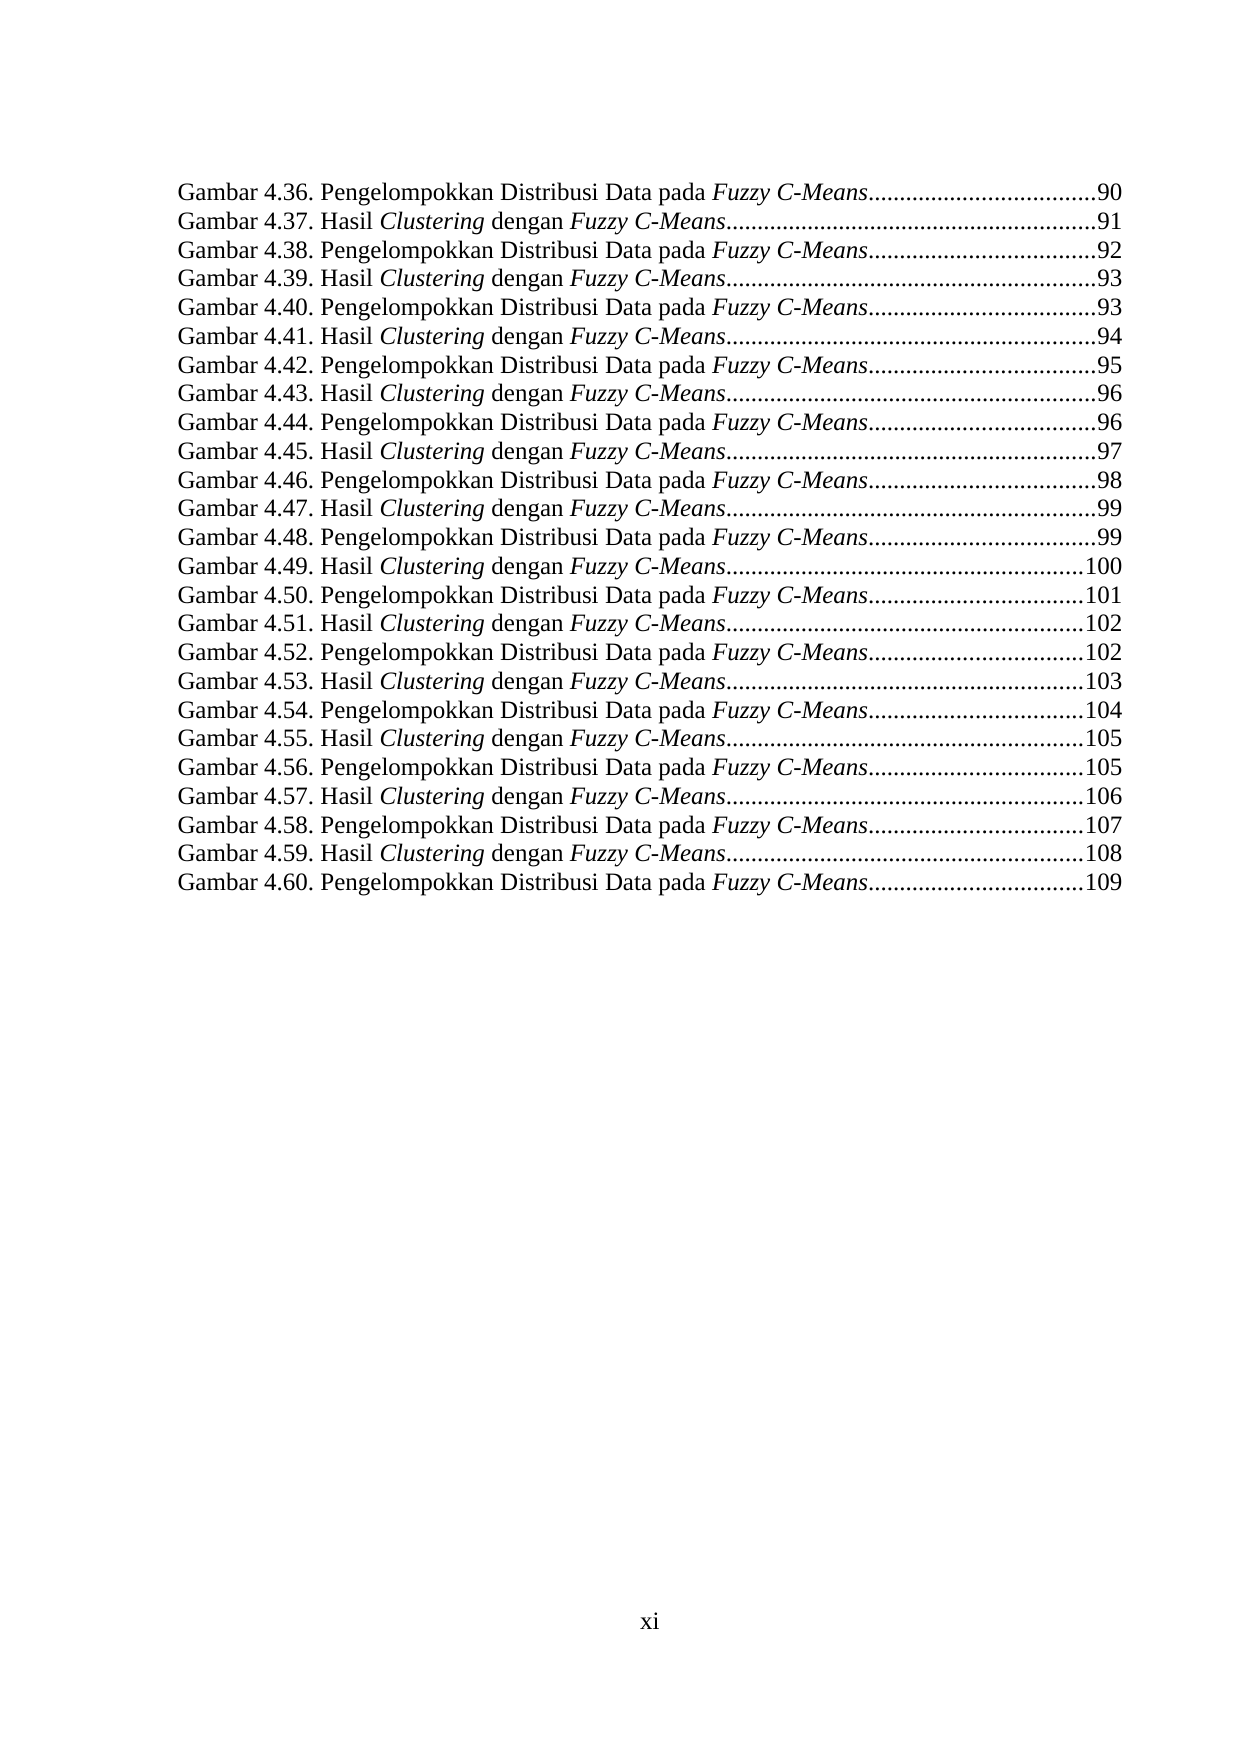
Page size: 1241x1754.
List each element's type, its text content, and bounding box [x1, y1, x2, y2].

text Gambar 4.57. Hasil Clustering dengan Fuzzy C-Means 106 [177, 781, 1122, 810]
text Gambar 4.37. Hasil Clustering dengan Fuzzy C-Means 91 [177, 206, 1122, 235]
text Gambar 4.44. Pengelompokkan Distribusi Data pada Fuzzy C-Means 96 [177, 407, 1122, 436]
text Gambar 4.60. Pengelompokkan Distribusi Data pada Fuzzy C-Means 109 [177, 867, 1122, 896]
text Gambar 4.58. Pengelompokkan Distribusi Data pada Fuzzy C-Means 107 [177, 810, 1122, 838]
text Gambar 4.36. Pengelompokkan Distribusi Data pada Fuzzy C-Means 90 [177, 177, 1122, 206]
text Gambar 4.45. Hasil Clustering dengan Fuzzy C-Means 97 [177, 436, 1122, 465]
text Gambar 4.39. Hasil Clustering dengan Fuzzy C-Means 93 [177, 263, 1122, 292]
text Gambar 4.56. Pengelompokkan Distribusi Data pada Fuzzy C-Means 105 [177, 752, 1122, 781]
text Gambar 4.59. Hasil Clustering dengan Fuzzy C-Means 108 [177, 838, 1122, 867]
text Gambar 4.48. Pengelompokkan Distribusi Data pada Fuzzy C-Means 99 [177, 522, 1122, 551]
text Gambar 4.47. Hasil Clustering dengan Fuzzy C-Means 99 [177, 493, 1122, 522]
text Gambar 4.54. Pengelompokkan Distribusi Data pada Fuzzy C-Means 104 [177, 695, 1122, 723]
text Gambar 4.46. Pengelompokkan Distribusi Data pada Fuzzy C-Means 98 [177, 465, 1122, 493]
text Gambar 4.51. Hasil Clustering dengan Fuzzy C-Means 102 [177, 608, 1122, 637]
text Gambar 4.52. Pengelompokkan Distribusi Data pada Fuzzy C-Means 102 [177, 637, 1122, 666]
text Gambar 4.40. Pengelompokkan Distribusi Data pada Fuzzy C-Means 93 [177, 292, 1122, 321]
text Gambar 4.55. Hasil Clustering dengan Fuzzy C-Means 105 [177, 723, 1122, 752]
text Gambar 4.50. Pengelompokkan Distribusi Data pada Fuzzy C-Means 101 [177, 580, 1122, 608]
text Gambar 4.43. Hasil Clustering dengan Fuzzy C-Means 96 [177, 378, 1122, 407]
text Gambar 4.42. Pengelompokkan Distribusi Data pada Fuzzy C-Means 95 [177, 350, 1122, 378]
text Gambar 4.49. Hasil Clustering dengan Fuzzy C-Means 100 [177, 551, 1122, 580]
text Gambar 4.41. Hasil Clustering dengan Fuzzy C-Means 94 [177, 321, 1122, 350]
text Gambar 4.53. Hasil Clustering dengan Fuzzy C-Means 103 [177, 666, 1122, 695]
text Gambar 4.38. Pengelompokkan Distribusi Data pada Fuzzy C-Means 92 [177, 235, 1122, 263]
